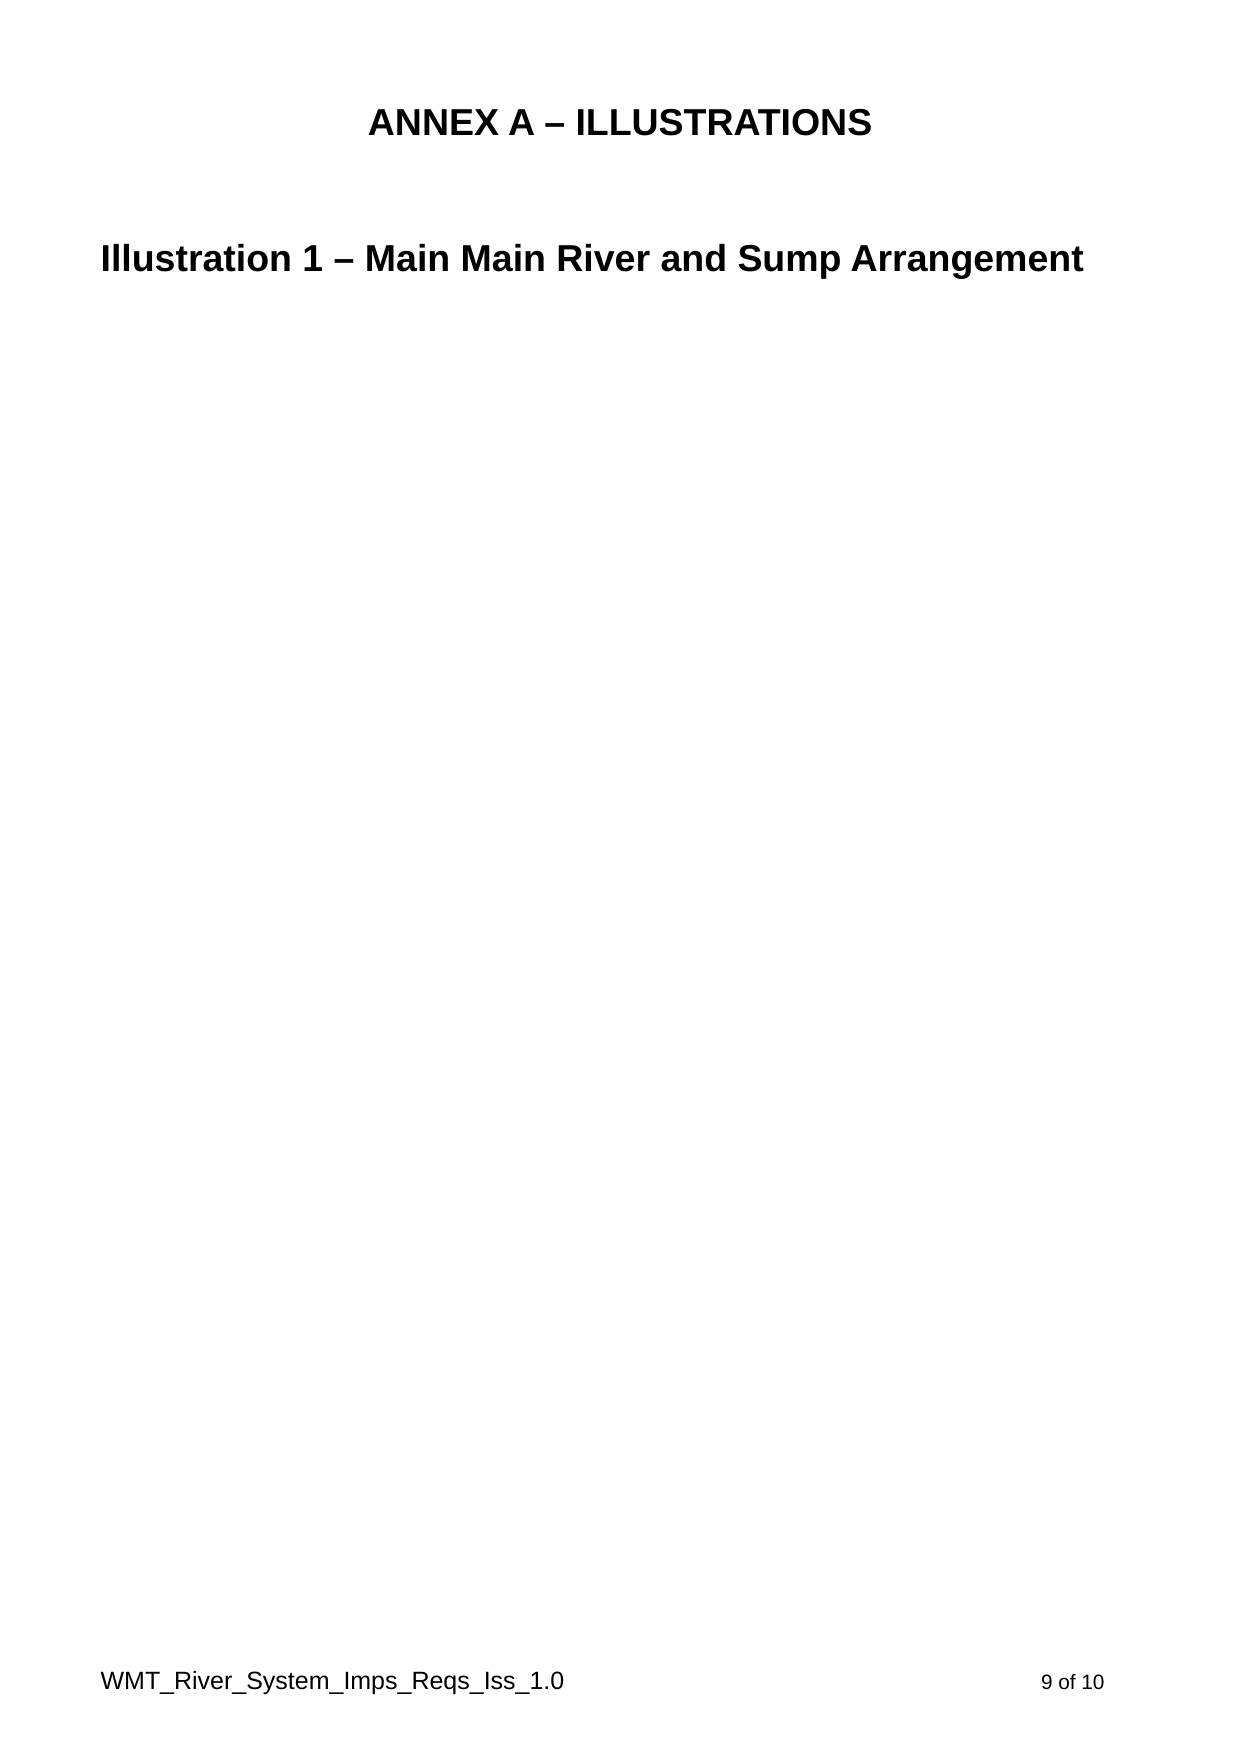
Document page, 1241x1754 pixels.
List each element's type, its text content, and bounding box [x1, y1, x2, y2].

text Illustration 1 – Main Main River and Sump Arrangement [100, 236, 1140, 279]
text ANNEX A – ILLUSTRATIONS [100, 100, 1140, 143]
